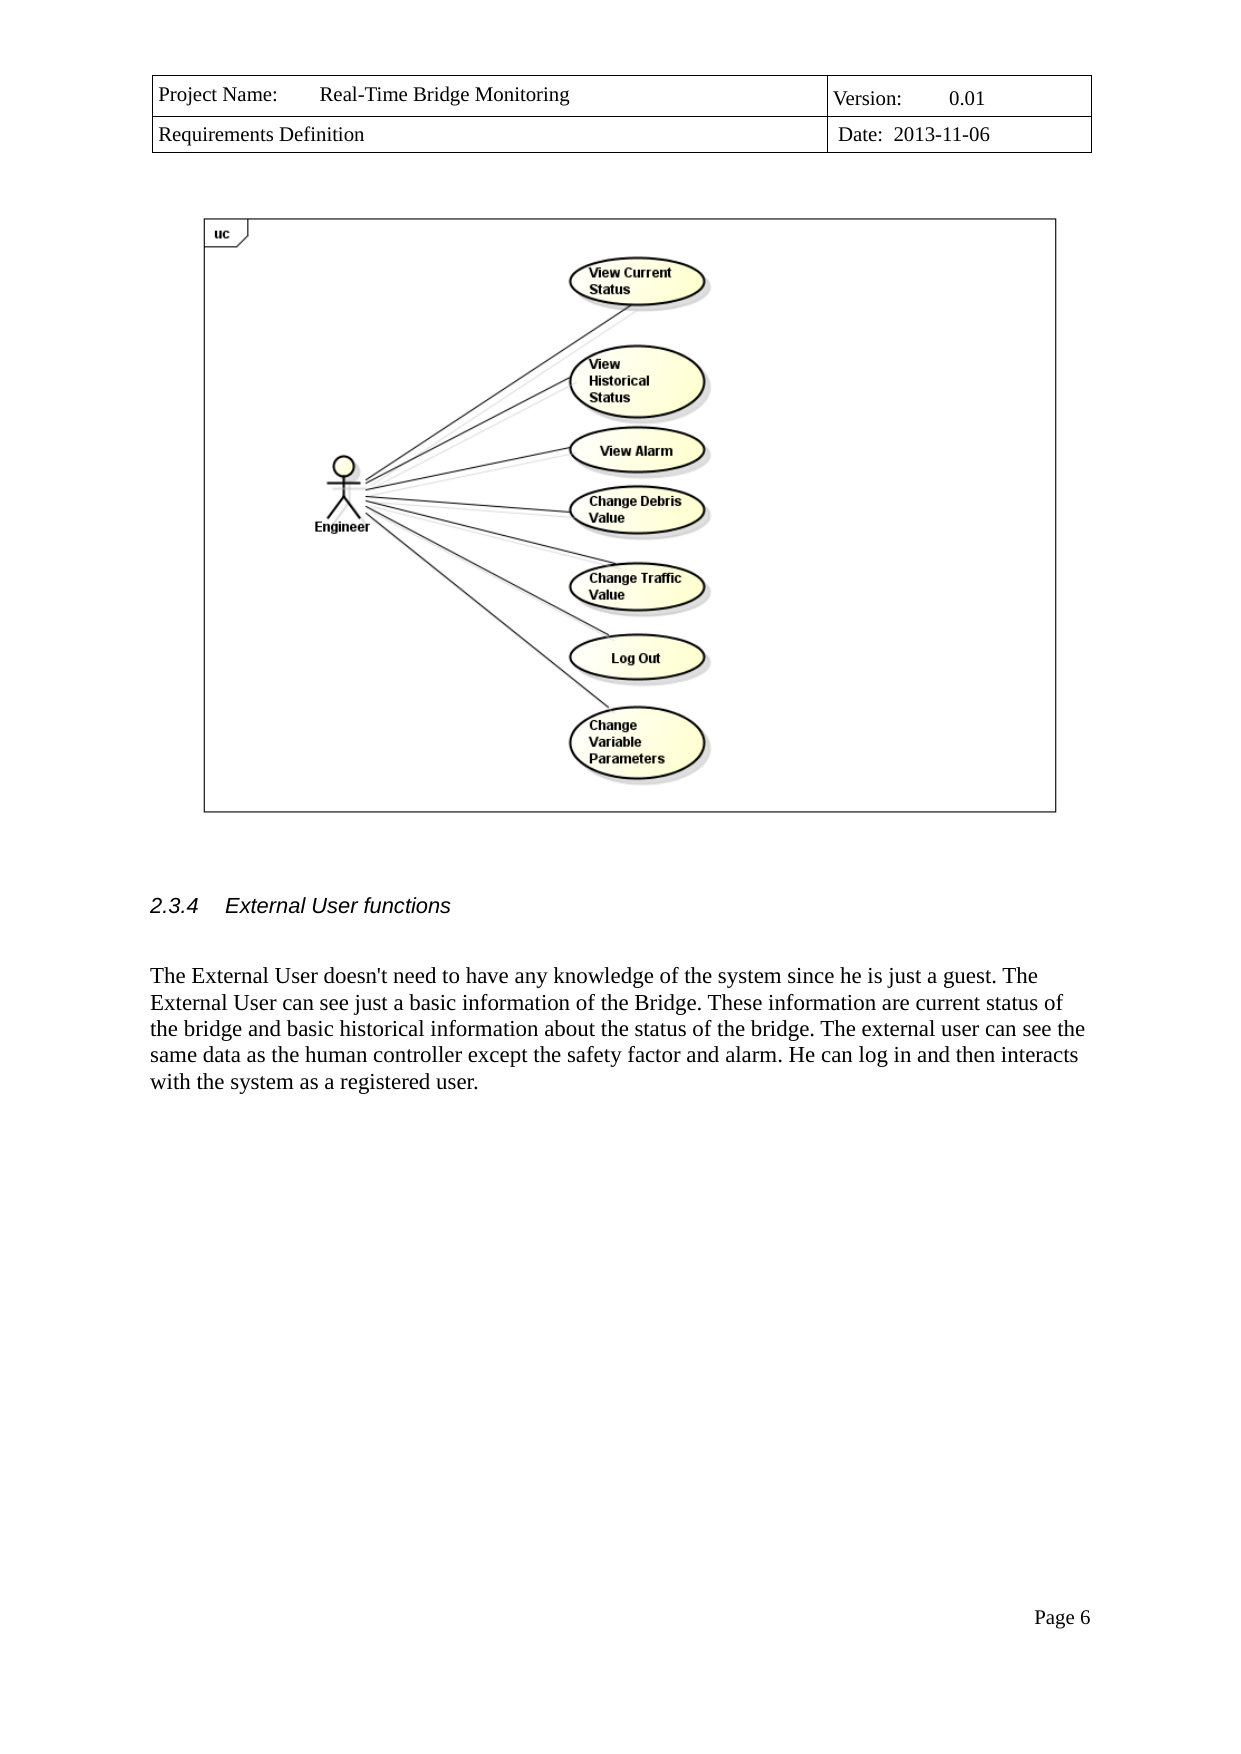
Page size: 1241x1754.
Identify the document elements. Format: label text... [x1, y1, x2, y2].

subtitle External User functions [150, 893, 1090, 918]
picture [196, 214, 1063, 817]
text The External User doesn't need to have any knowledge of the system since he is just a guest. The External User can see just a basic information of the Bridge. These information are current status of the bridge and basic historical information about the status of the bridge. The external user can see the same data as the human controller except the safety factor and alarm. He can log in and then interacts with the system as a registered user. [150, 962, 1090, 1094]
